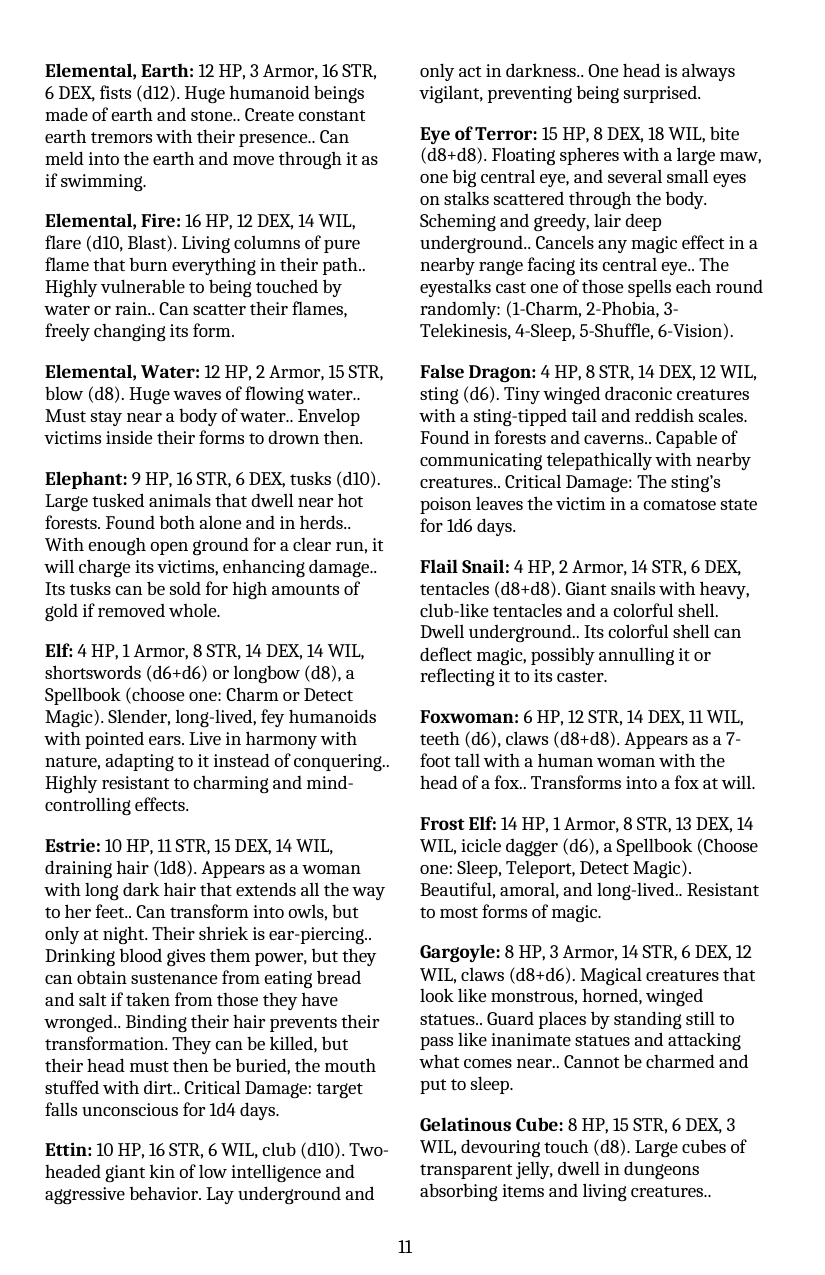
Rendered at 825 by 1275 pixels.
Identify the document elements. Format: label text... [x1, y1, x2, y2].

text Elemental, Earth: 12 HP, 3 Armor, 16 STR, 6 DEX, fists (d12). Huge humanoid beings made of earth and stone.. Create constant earth tremors with their presence.. Can meld into the earth and move through it as if swimming. [45, 60, 390, 192]
text Gelatinous Cube: 8 HP, 15 STR, 6 DEX, 3 WIL, devouring touch (d8). Large cubes of transparent jelly, dwell in dungeons absorbing items and living creatures.. [420, 1114, 765, 1202]
text Gargoyle: 8 HP, 3 Armor, 14 STR, 6 DEX, 12 WIL, claws (d8+d6). Magical creatures that look like monstrous, horned, winged statues.. Guard places by standing still to pass like inanimate statues and attacking what comes near.. Cannot be charmed and put to sleep. [420, 942, 765, 1096]
text Elemental, Water: 12 HP, 2 Armor, 15 STR, blow (d8). Huge waves of flowing water.. Must stay near a body of water.. Envelop victims inside their forms to drown then. [45, 361, 390, 449]
text Elf: 4 HP, 1 Armor, 8 STR, 14 DEX, 14 WIL, shortswords (d6+d6) or longbow (d8), a Spellbook (choose one: Charm or Detect Magic). Slender, long-lived, fey humanoids with pointed ears. Live in harmony with nature, adapting to it instead of conquering.. Highly resistant to charming and mind-controlling effects. [45, 641, 390, 816]
text only act in darkness.. One head is always vigilant, preventing being surprised. [420, 60, 765, 104]
text Eye of Terror: 15 HP, 8 DEX, 18 WIL, bite (d8+d8). Floating spheres with a large maw, one big central eye, and several small eyes on stalks scattered through the body. Scheming and greedy, lair deep underground.. Cancels any magic effect in a nearby range facing its central eye.. The eyestalks cast one of those spells each round randomly: (1-Charm, 2-Phobia, 3-Telekinesis, 4-Sleep, 5-Shuffle, 6-Vision). [420, 123, 765, 342]
text Flail Snail: 4 HP, 2 Armor, 14 STR, 6 DEX, tentacles (d8+d8). Giant snails with heavy, club-like tentacles and a colorful shell. Dwell underground.. Its colorful shell can deflect magic, possibly annulling it or reflecting it to its caster. [420, 556, 765, 688]
text Ettin: 10 HP, 16 STR, 6 WIL, club (d10). Two-headed giant kin of low intelligence and aggressive behavior. Lay underground and [45, 1139, 390, 1206]
text False Dragon: 4 HP, 8 STR, 14 DEX, 12 WIL, sting (d6). Tiny winged draconic creatures with a sting-tipped tail and reddish scales. Found in forests and caverns.. Capable of communicating telepathically with nearby creatures.. Critical Damage: The sting’s poison leaves the victim in a comatose state for 1d6 days. [420, 361, 765, 537]
text Elemental, Fire: 16 HP, 12 DEX, 14 WIL, flare (d10, Blast). Living columns of pure flame that burn everything in their path.. Highly vulnerable to being touched by water or rain.. Can scatter their flames, freely changing its form. [45, 211, 390, 342]
text Foxwoman: 6 HP, 12 STR, 14 DEX, 11 WIL, teeth (d6), claws (d8+d8). Appears as a 7-foot tall with a human woman with the head of a fox.. Transforms into a fox at will. [420, 706, 765, 794]
text Elephant: 9 HP, 16 STR, 6 DEX, tusks (d10). Large tusked animals that dwell near hot forests. Found both alone and in herds.. With enough open ground for a clear run, it will charge its victims, enhancing damage.. Its tusks can be sold for high amounts of gold if removed whole. [45, 468, 390, 622]
text Estrie: 10 HP, 11 STR, 15 DEX, 14 WIL, draining hair (1d8). Appears as a woman with long dark hair that extends all the way to her feet.. Can transform into owls, but only at night. Their shriek is ear-piercing.. Drinking blood gives them power, but they can obtain sustenance from eating bread and salt if taken from those they have wronged.. Binding their hair prevents their transformation. They can be killed, but their head must then be buried, the mouth stuffed with dirt.. Critical Damage: target falls unconscious for 1d4 days. [45, 835, 390, 1121]
text Frost Elf: 14 HP, 1 Armor, 8 STR, 13 DEX, 14 WIL, icicle dagger (d6), a Spellbook (Choose one: Sleep, Teleport, Detect Magic). Beautiful, amoral, and long-lived.. Resistant to most forms of magic. [420, 813, 765, 923]
